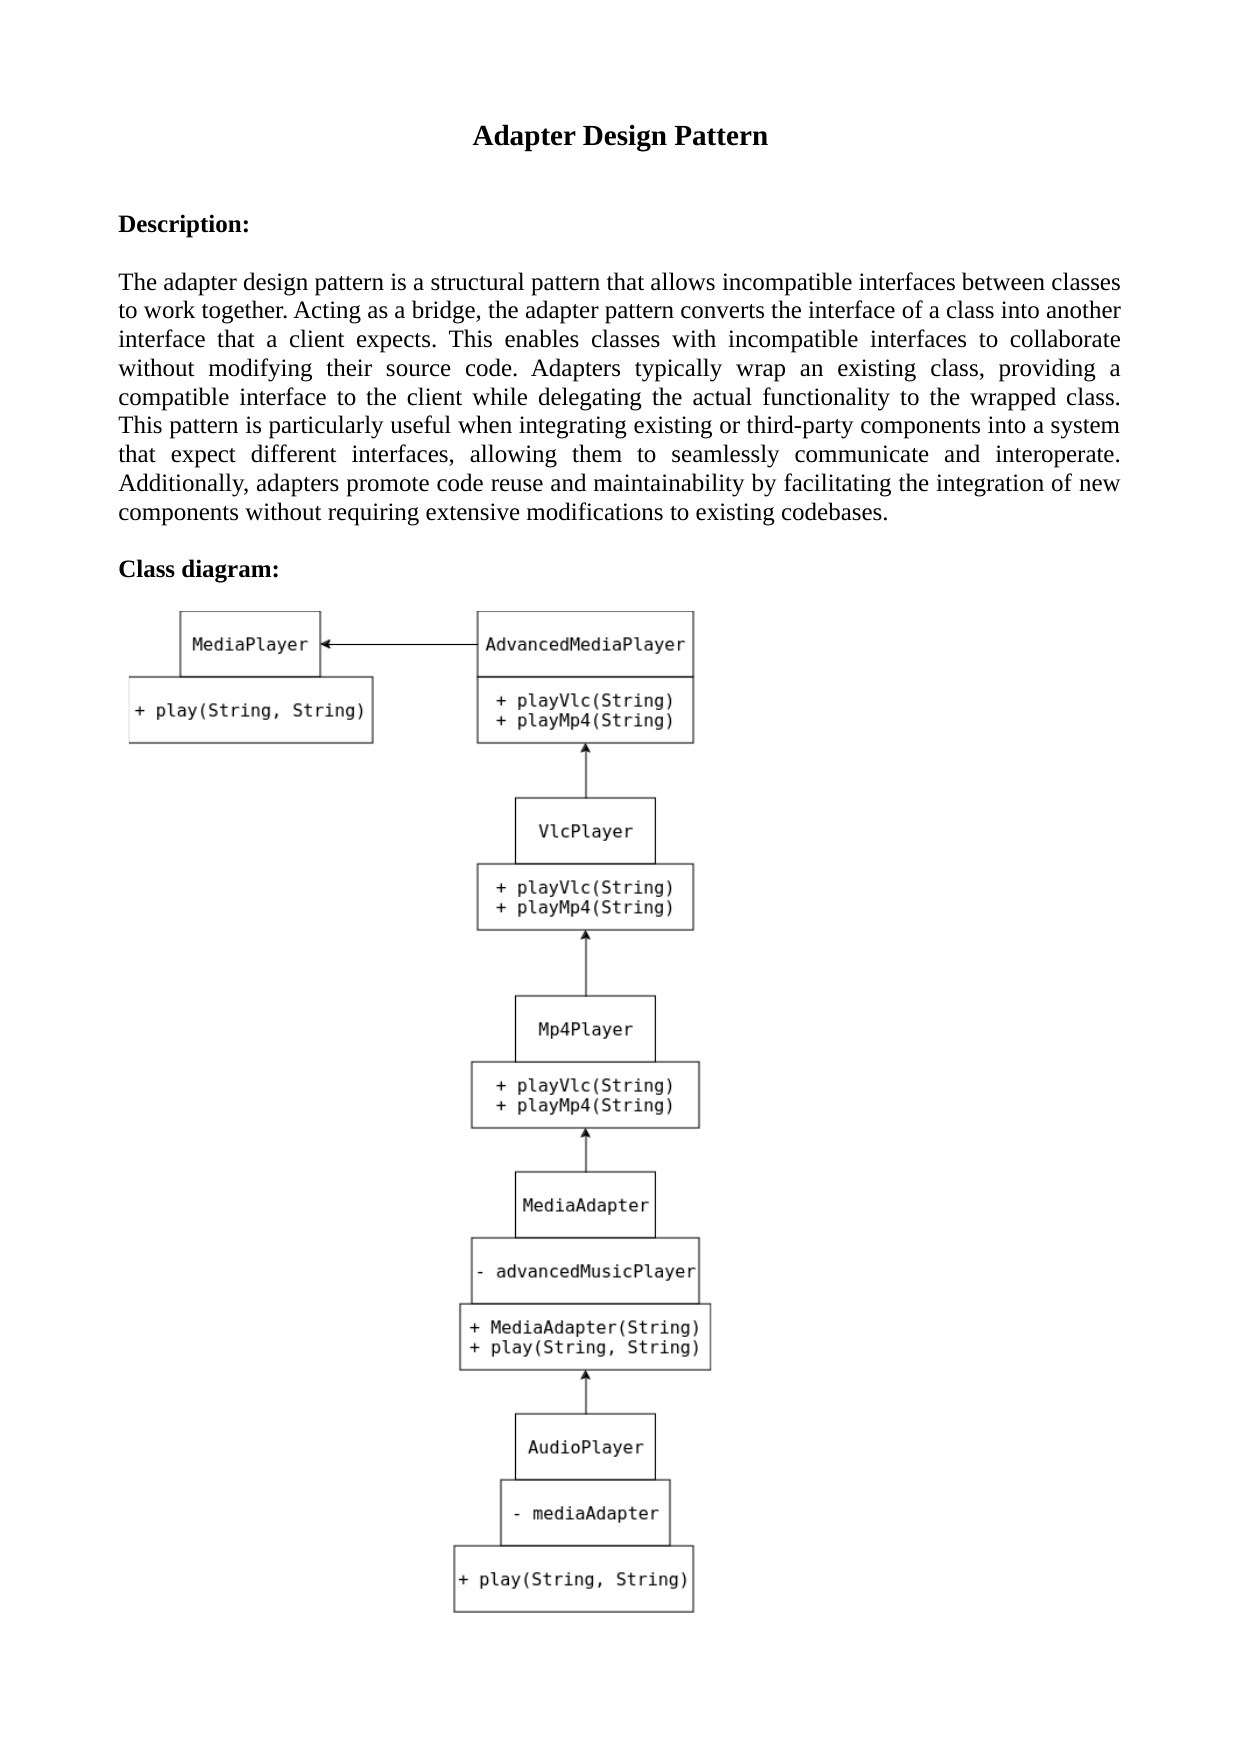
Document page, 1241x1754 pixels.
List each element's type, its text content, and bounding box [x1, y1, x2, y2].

text Adapter Design Pattern [118, 118, 1122, 152]
text Class diagram: [118, 554, 1122, 583]
picture [128, 611, 712, 1613]
text Description: [118, 209, 1122, 238]
text The adapter design pattern is a structural pattern that allows incompatible interfaces between classes to work together. Acting as a bridge, the adapter pattern converts the interface of a class into another interface that a client expects. This enables classes with incompatible interfaces to collaborate without modifying their source code. Adapters typically wrap an existing class, providing a compatible interface to the client while delegating the actual functionality to the wrapped class. This pattern is particularly useful when integrating existing or third-party components into a system that expect different interfaces, allowing them to seamlessly communicate and interoperate. Additionally, adapters promote code reuse and maintainability by facilitating the integration of new components without requiring extensive modifications to existing codebases. [118, 267, 1122, 525]
